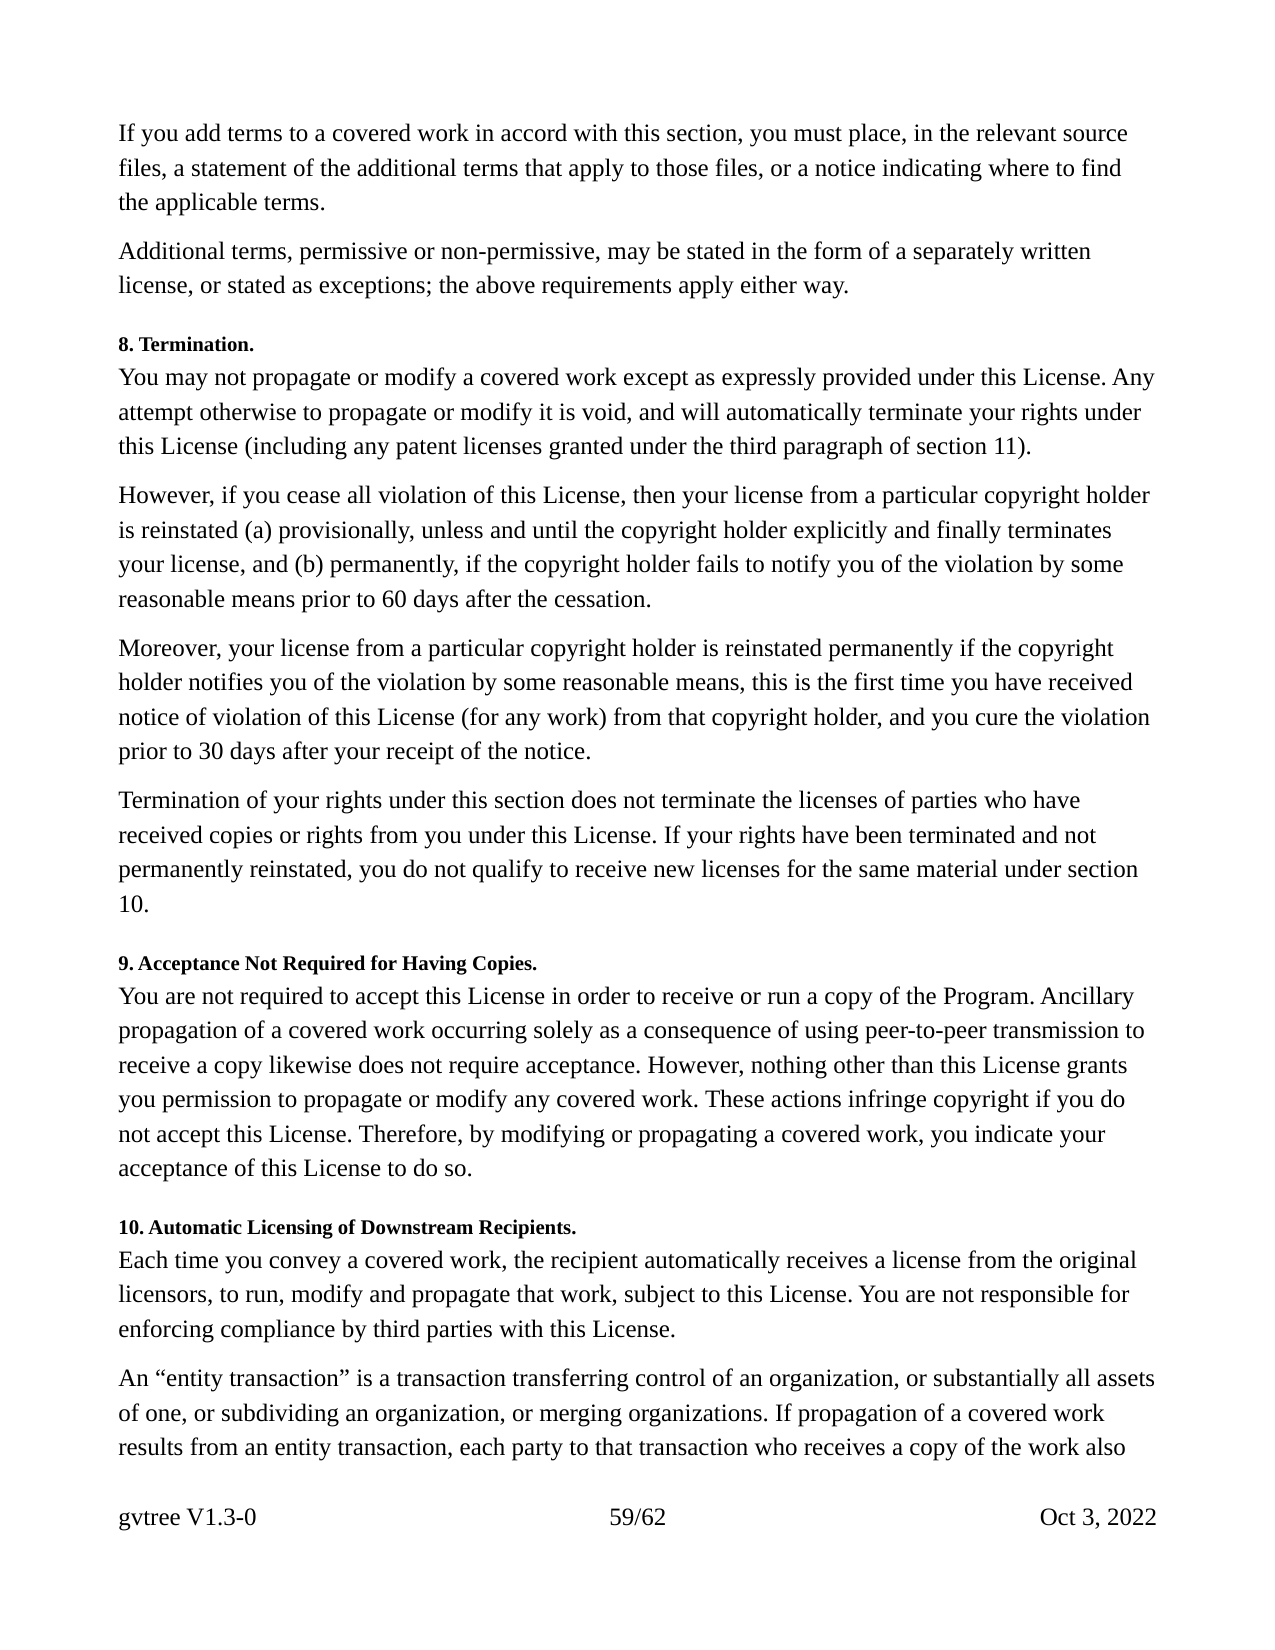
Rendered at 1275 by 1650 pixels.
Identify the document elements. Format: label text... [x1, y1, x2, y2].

text You may not propagate or modify a covered work except as expressly provided under this License. Any attempt otherwise to propagate or modify it is void, and will automatically terminate your rights under this License (including any patent licenses granted under the third paragraph of section 11). [118, 362, 1157, 460]
subtitle 8. Termination. [118, 332, 1157, 356]
text Each time you convey a covered work, the recipient automatically receives a license from the original licensors, to run, modify and propagate that work, subject to this License. You are not responsible for enforcing compliance by third parties with this License. [118, 1245, 1157, 1343]
text Additional terms, permissive or non-permissive, may be stated in the form of a separately written license, or stated as exceptions; the above requirements apply either way. [118, 236, 1157, 299]
text You are not required to accept this License in order to receive or run a copy of the Program. Ancillary propagation of a covered work occurring solely as a consequence of using peer-to-peer transmission to receive a copy likewise does not require acceptance. However, nothing other than this License grants you permission to propagate or modify any covered work. These actions infringe copyright if you do not accept this License. Therefore, by modifying or propagating a covered work, you indicate your acceptance of this License to do so. [118, 981, 1157, 1182]
text An “entity transaction” is a transaction transferring control of an organization, or substantially all assets of one, or subdividing an organization, or merging organizations. If propagation of a covered work results from an entity transaction, each party to that transaction who receives a copy of the work also [118, 1363, 1157, 1461]
text Moreover, your license from a particular copyright holder is reinstated permanently if the copyright holder notifies you of the violation by some reasonable means, this is the first time you have received notice of violation of this License (for any work) from that copyright holder, and you cure the violation prior to 30 days after your receipt of the notice. [118, 633, 1157, 765]
subtitle 9. Acceptance Not Required for Having Copies. [118, 951, 1157, 974]
text Termination of your rights under this section does not terminate the licenses of parties who have received copies or rights from you under this License. If your rights have been terminated and not permanently reinstated, you do not qualify to receive new licenses for the same material under section 10. [118, 786, 1157, 918]
text However, if you cease all violation of this License, then your license from a particular copyright holder is reinstated (a) provisionally, unless and until the copyright holder explicitly and finally terminates your license, and (b) permanently, if the copyright holder fails to notify you of the violation by some reasonable means prior to 60 days after the cessation. [118, 481, 1157, 613]
subtitle 10. Automatic Licensing of Downstream Recipients. [118, 1215, 1157, 1239]
text If you add terms to a covered work in accord with this section, you must place, in the relevant source files, a statement of the additional terms that apply to those files, or a notice indicating where to find the applicable terms. [118, 118, 1157, 216]
